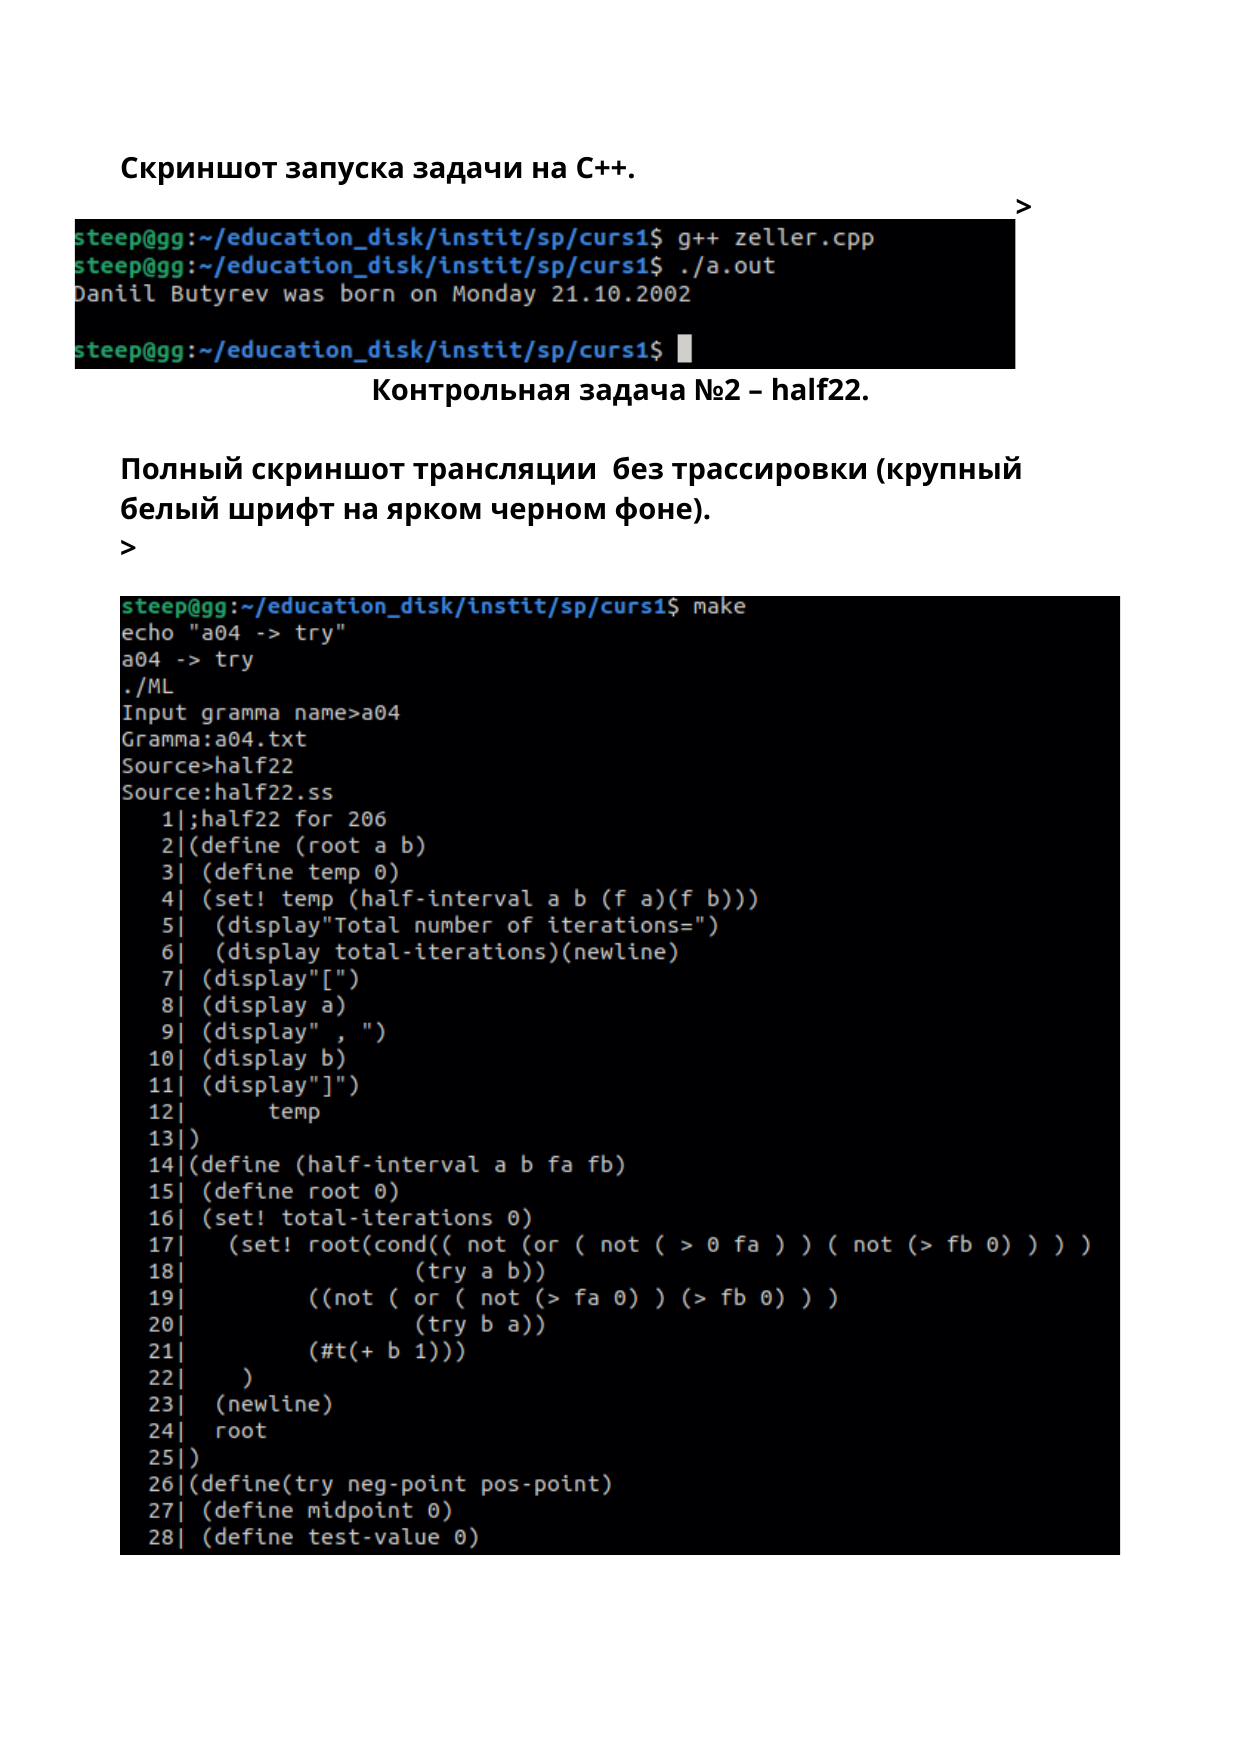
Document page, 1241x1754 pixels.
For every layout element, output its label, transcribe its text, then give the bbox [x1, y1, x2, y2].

text Полный скриншот трансляции без трассировки (крупный белый шрифт на ярком черном фоне). [120, 448, 1120, 528]
text Контрольная задача №2 – half22. [120, 295, 1120, 409]
text > [120, 187, 1120, 226]
picture [120, 596, 1121, 1555]
text Скриншот запуска задачи на С++. [120, 147, 1120, 187]
picture [74, 219, 1016, 369]
text > [120, 528, 1120, 567]
